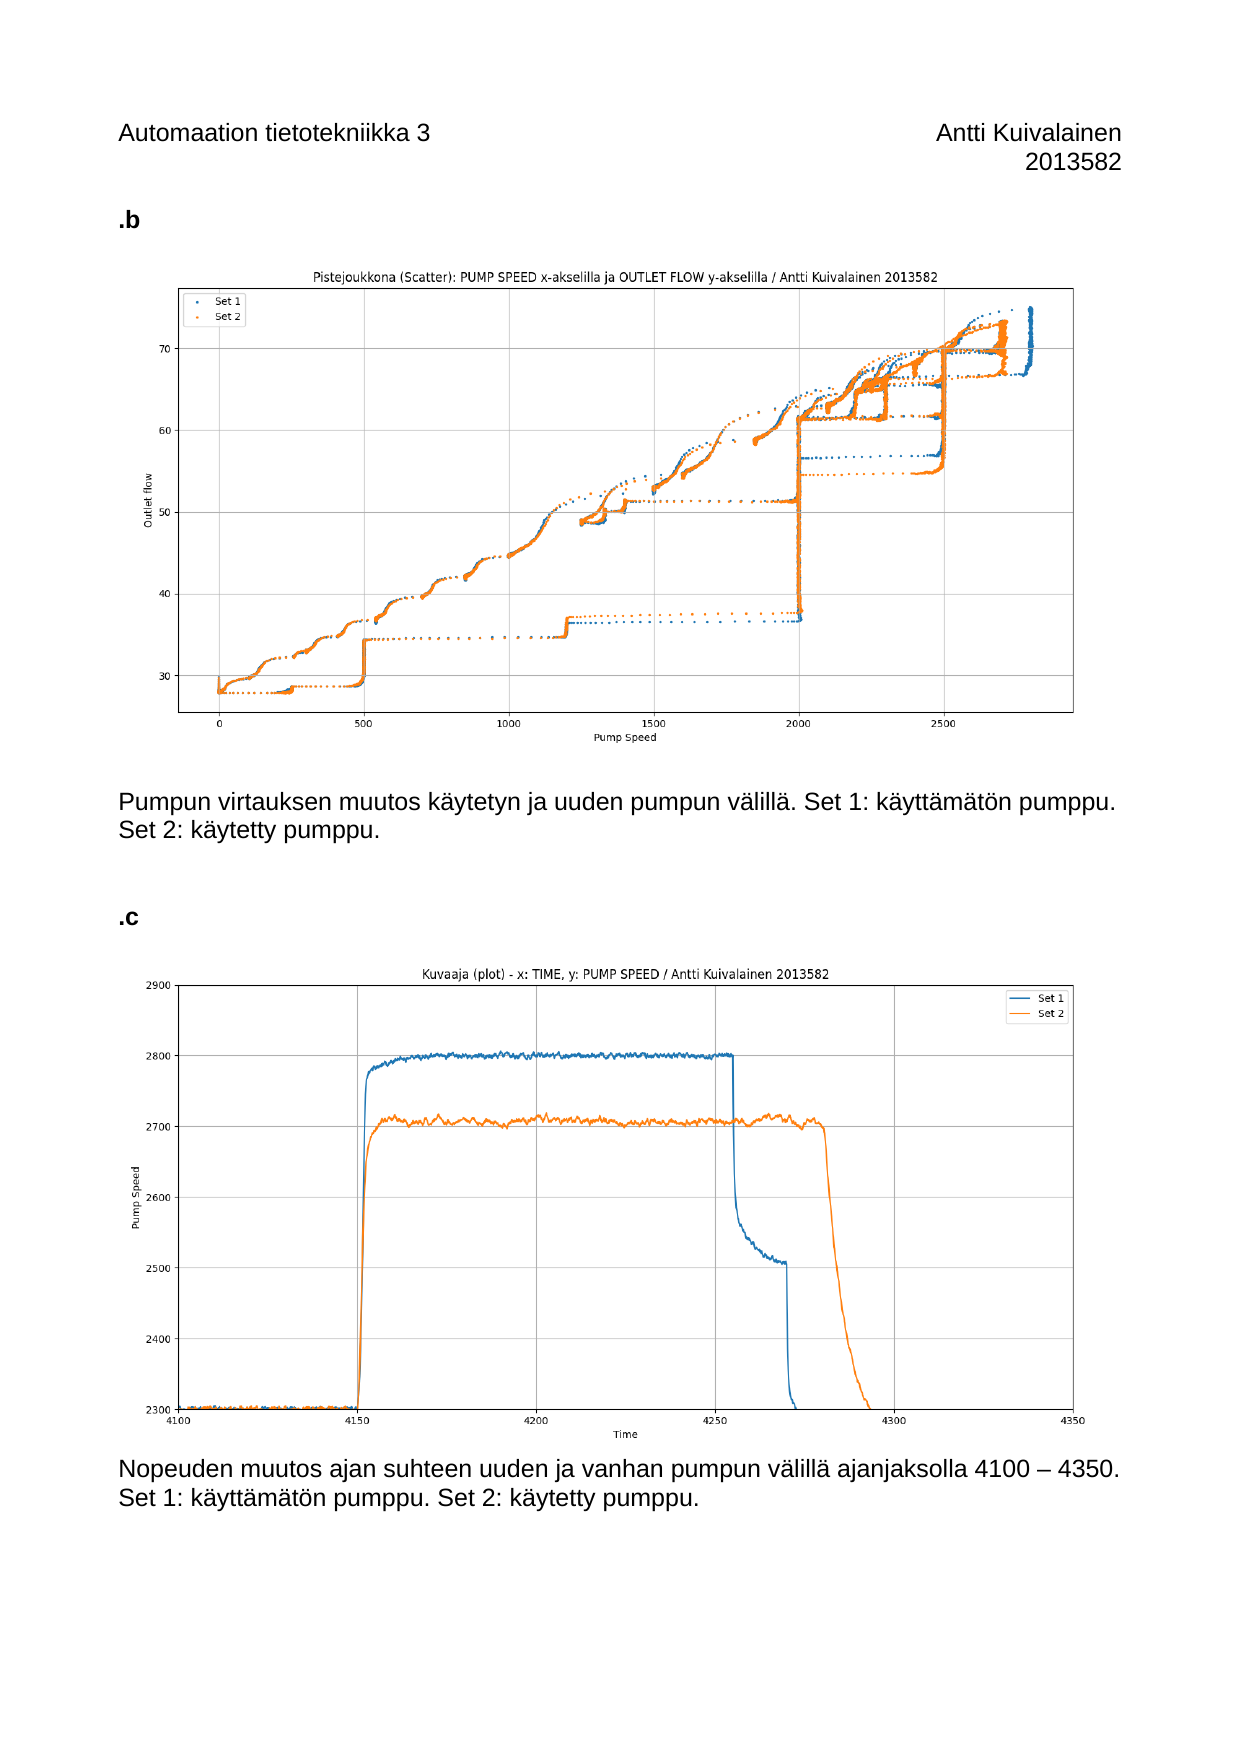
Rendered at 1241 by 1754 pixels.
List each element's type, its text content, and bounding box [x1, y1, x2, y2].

picture [118, 233, 1123, 758]
text Pumpun virtauksen muutos käytetyn ja uuden pumpun välillä. Set 1: käyttämätön pumppu. Set 2: käytetty pumppu. [118, 787, 1122, 844]
text .c [118, 902, 1122, 930]
text Nopeuden muutos ajan suhteen uuden ja vanhan pumpun välillä ajanjaksolla 4100 – 4350. [118, 1455, 1122, 1483]
picture [118, 930, 1123, 1455]
text .b [118, 205, 1122, 233]
text Set 1: käyttämätön pumppu. Set 2: käytetty pumppu. [118, 1483, 1122, 1512]
